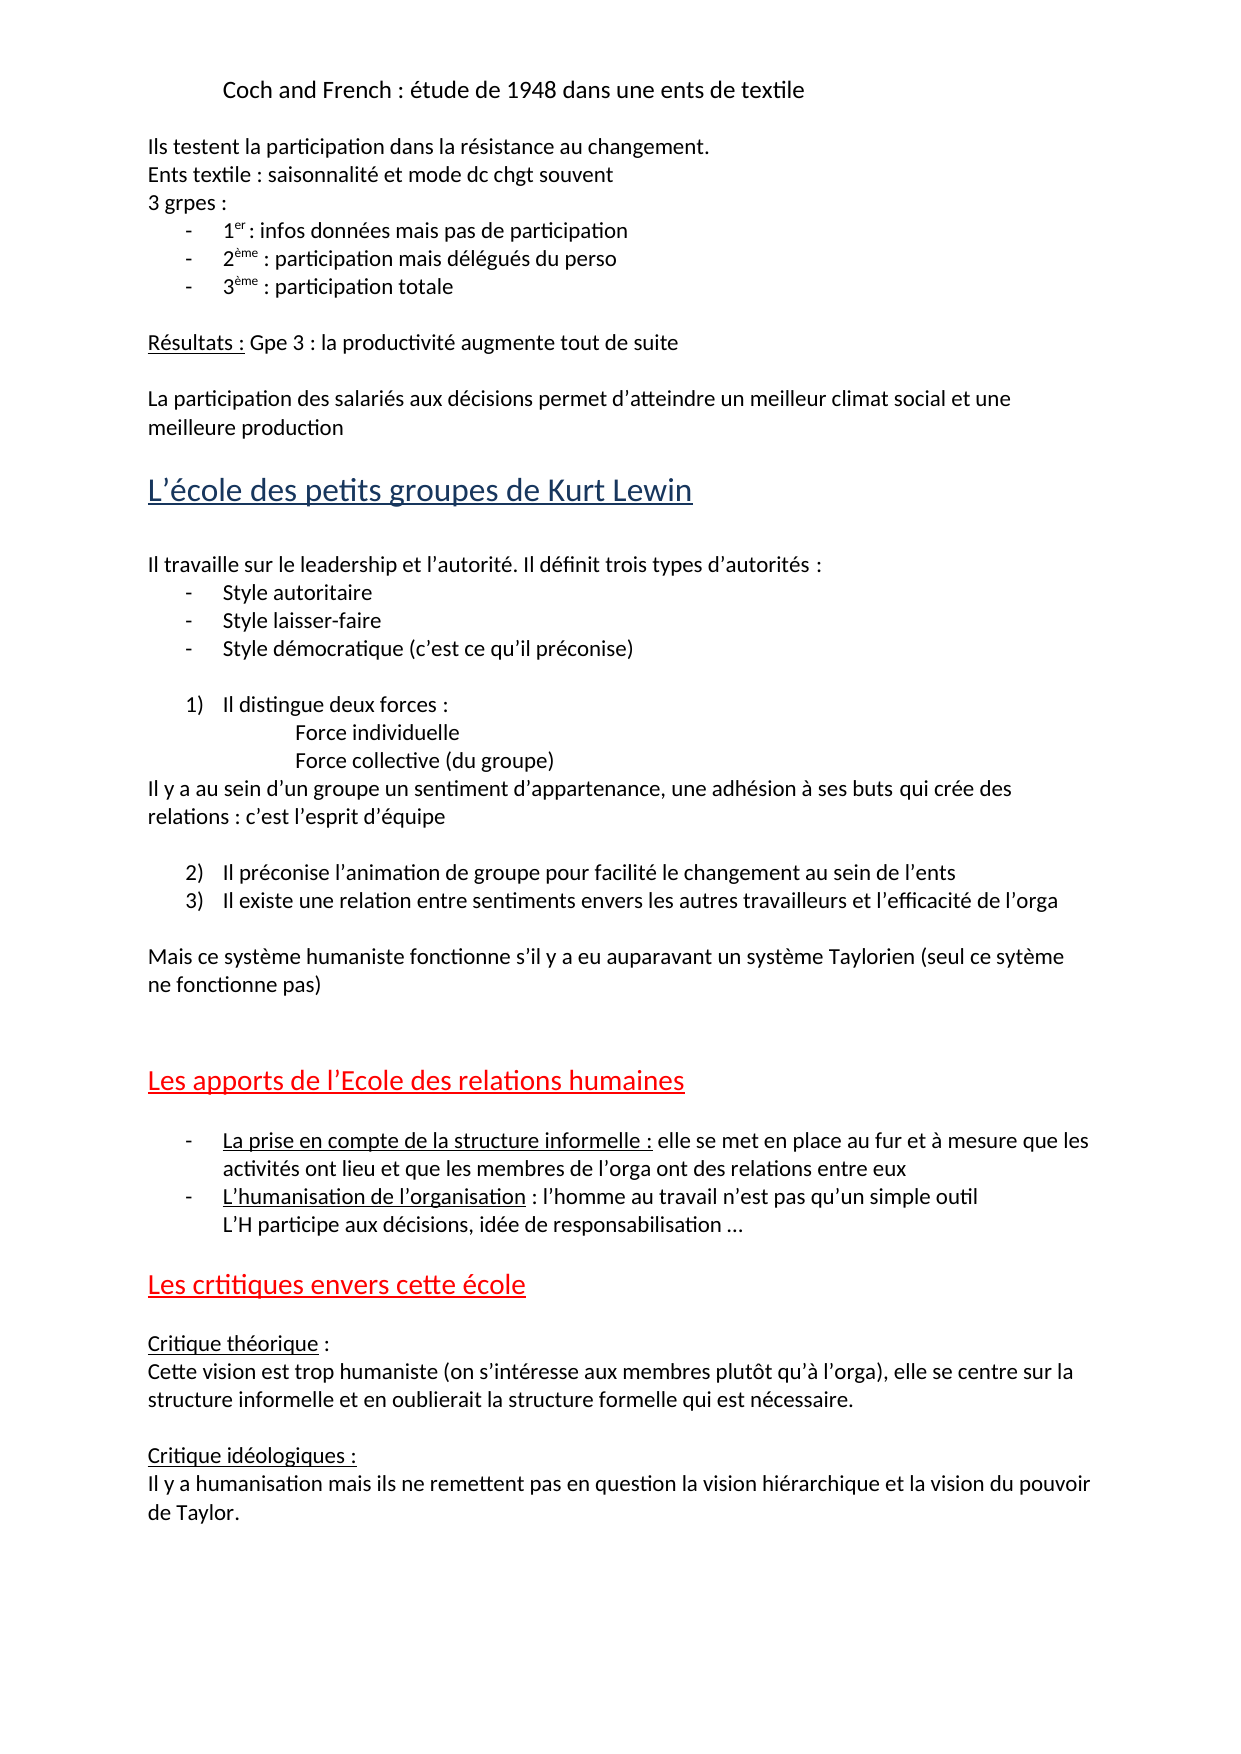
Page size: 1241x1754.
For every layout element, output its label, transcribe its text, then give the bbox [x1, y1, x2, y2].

list Style autoritaire [185, 578, 1093, 606]
text Les crtitiques envers cette école [148, 1266, 1093, 1301]
text Les apports de l’Ecole des relations humaines [148, 1062, 1093, 1098]
text Mais ce système humaniste fonctionne s’il y a eu auparavant un système Taylorien (seul ce sytème ne fonctionne pas) [148, 942, 1093, 998]
text Il y a au sein d’un groupe un sentiment d’appartenance, une adhésion à ses buts qui crée des relations : c’est l’esprit d’équipe [148, 774, 1093, 830]
list Style démocratique (c’est ce qu’il préconise) [185, 634, 1093, 662]
list 1er : infos données mais pas de participation [185, 216, 1093, 244]
list 2ème : participation mais délégués du perso [185, 244, 1093, 272]
text Critique théorique : [148, 1329, 1093, 1357]
text Résultats : Gpe 3 : la productivité augmente tout de suite [148, 328, 1093, 357]
text La participation des salariés aux décisions permet d’atteindre un meilleur climat social et une meilleure production [148, 384, 1093, 441]
text Force collective (du groupe) [148, 746, 1093, 774]
list Style laisser-faire [185, 606, 1093, 634]
list Coch and French : étude de 1948 dans une ents de textile [223, 74, 1093, 104]
text Force individuelle [148, 718, 1093, 746]
text 3 grpes : [148, 188, 1093, 216]
list 3ème : participation totale [185, 272, 1093, 301]
text Ents textile : saisonnalité et mode dc chgt souvent [148, 160, 1093, 188]
text Critique idéologiques : [148, 1442, 1093, 1469]
text Ils testent la participation dans la résistance au changement. [148, 132, 1093, 160]
list Il préconise l’animation de groupe pour facilité le changement au sein de l’ents [185, 858, 1093, 886]
list La prise en compte de la structure informelle : elle se met en place au fur et à mesure que les activités ont lieu et que les membres de l’orga ont des relations entre eux [185, 1126, 1093, 1182]
text Il y a humanisation mais ils ne remettent pas en question la vision hiérarchique et la vision du pouvoir de Taylor. [148, 1469, 1093, 1526]
text Il travaille sur le leadership et l’autorité. Il définit trois types d’autorités : [148, 550, 1093, 578]
text L’H participe aux décisions, idée de responsabilisation … [223, 1210, 1093, 1238]
list Il distingue deux forces : [185, 690, 1093, 718]
text L’école des petits groupes de Kurt Lewin [148, 469, 1093, 509]
text Cette vision est trop humaniste (on s’intéresse aux membres plutôt qu’à l’orga), elle se centre sur la structure informelle et en oublierait la structure formelle qui est nécessaire. [148, 1357, 1093, 1413]
list Il existe une relation entre sentiments envers les autres travailleurs et l’efficacité de l’orga [185, 886, 1093, 914]
list L’humanisation de l’organisation : l’homme au travail n’est pas qu’un simple outil [185, 1182, 1093, 1210]
